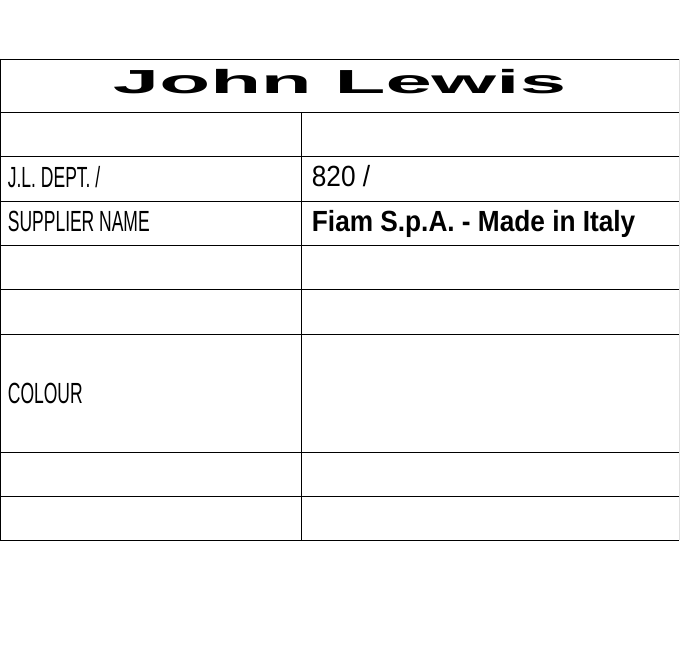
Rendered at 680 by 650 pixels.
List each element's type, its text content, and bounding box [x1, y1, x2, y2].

table_cell Fiam S.p.A. - Made in Italy [302, 202, 679, 245]
table_cell <load(record, 'description_partner', mode='string', position=1)> [1, 290, 301, 333]
table_cell <load(record, 'counter_pack_total', counter=counter)> [302, 453, 679, 496]
table_cell 820 / <load(record, 'code_partner')> [302, 157, 679, 201]
table_cell <load(record, 'frame')><load(record, 'frame', mode='string', position=1)> <load(record, 'fabric')><load(record, 'fabric', mode='string', position=1)> [302, 335, 679, 452]
table_cell <load(record, 'code')> [302, 246, 679, 289]
table_cell <load(record, 'code', mode='string', position=1)> [1, 246, 301, 289]
table_cell <load(record, 'order_ref', mode='string', position=1)> [1, 113, 301, 156]
table_cell <for each="counter in range(0, 1 if data.get('demo_mode', False) else (load(record, 'counter') or 1))"> [0, 30, 679, 59]
table_cell John Lewis [1, 60, 679, 112]
table_cell <load(record, 'text1')> [302, 497, 679, 540]
table_cell <load(record, 'counter_pack_total', mode='string')> [1, 453, 301, 496]
table_cell <load(record, 'order_ref')> [302, 113, 679, 156]
table_header <for each="record in get_report_label(data)"> [0, 0, 679, 29]
table_cell <load(record, 'description_partner')> [302, 290, 679, 333]
table_cell <load(record, 'dimension', mode='string', position=1)> [1, 497, 301, 540]
table_cell J.L. DEPT. / <load(record, 'code_partner', mode='string', position=1)> [1, 157, 301, 201]
table_cell SUPPLIER NAME [1, 202, 301, 245]
table_cell COLOUR [1, 335, 301, 452]
